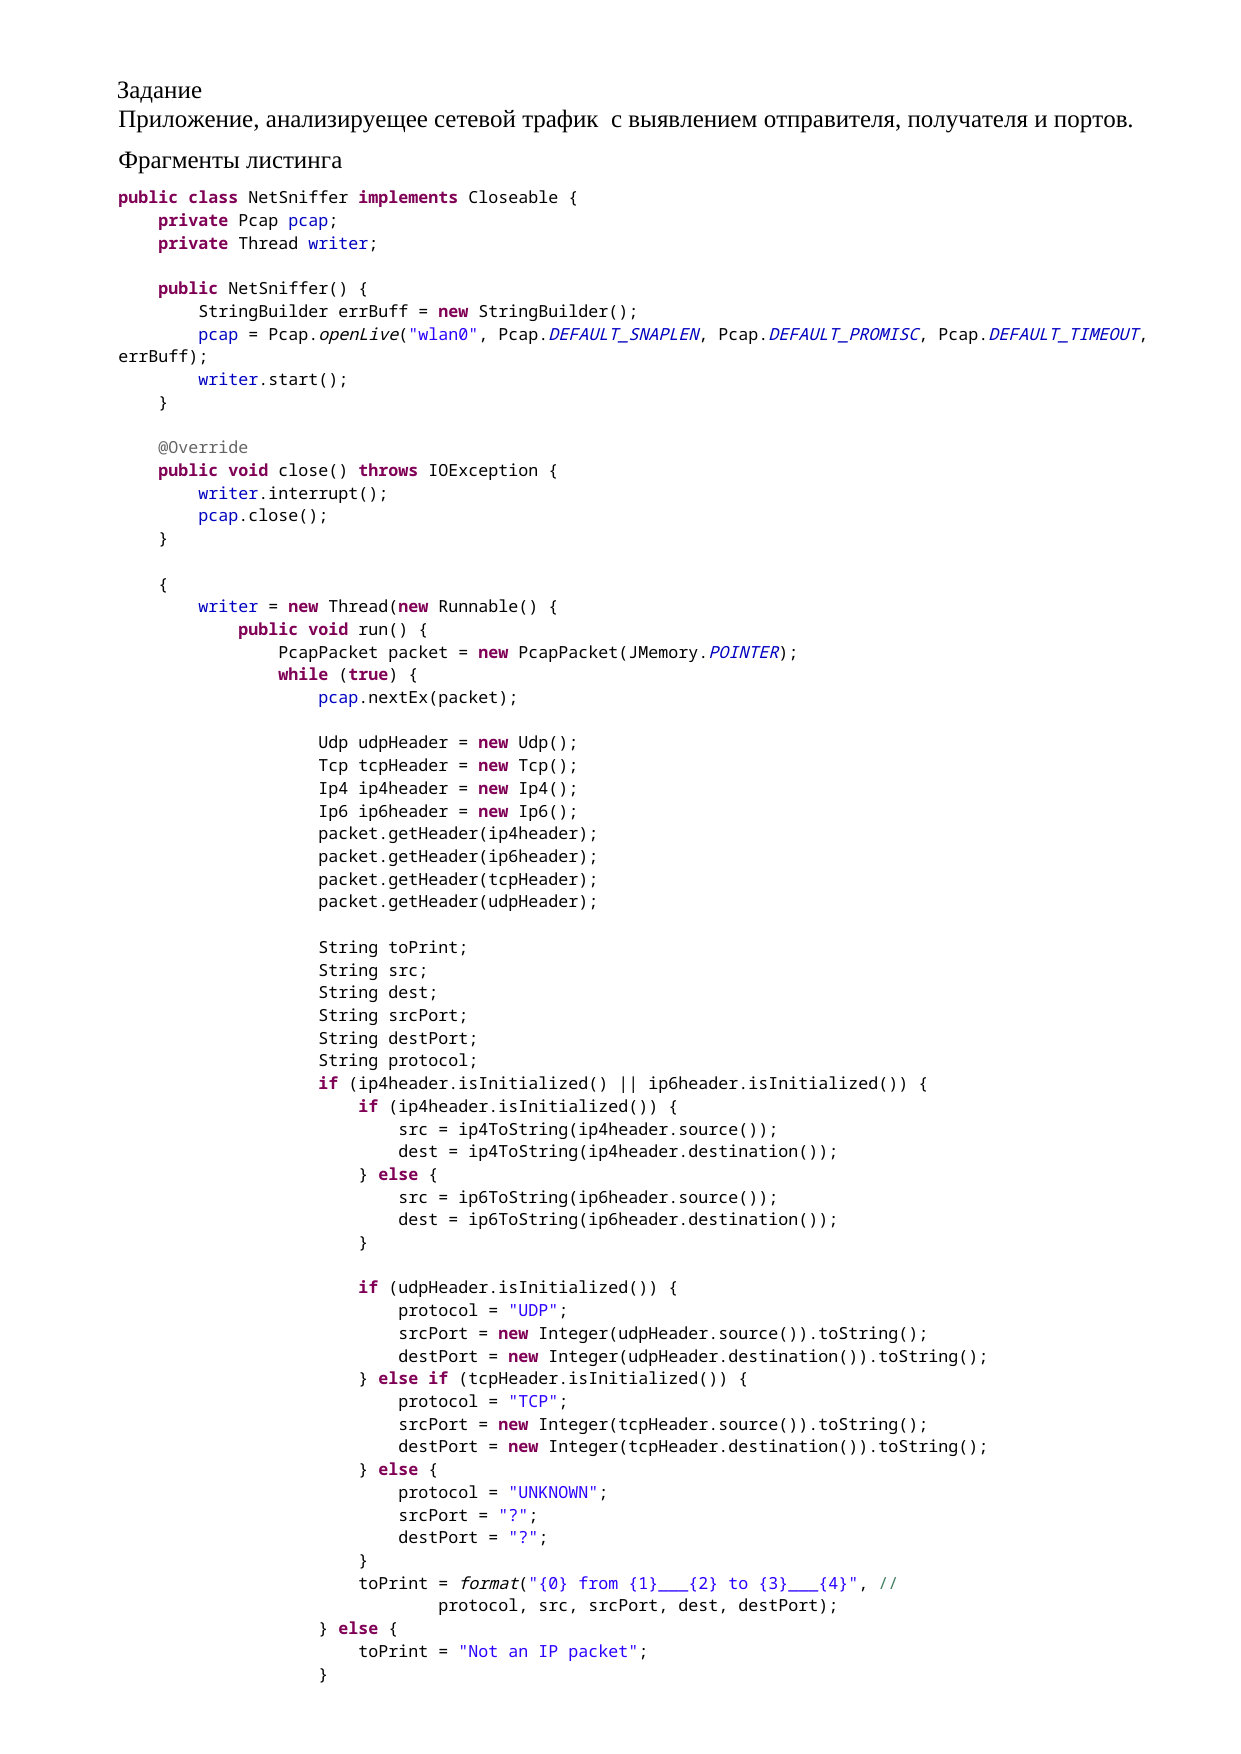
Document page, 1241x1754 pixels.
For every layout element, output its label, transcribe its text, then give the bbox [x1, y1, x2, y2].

text Udp udpHeader = new Udp(); [118, 731, 1162, 754]
text } else { [118, 1163, 1162, 1185]
text } [118, 1549, 1162, 1571]
text public NetSniffer() { [118, 277, 1162, 300]
text src = ip4ToString(ip4header.source()); [118, 1117, 1162, 1140]
text } else { [118, 1617, 1162, 1639]
text writer = new Thread(new Runnable() { [118, 595, 1162, 618]
text destPort = new Integer(udpHeader.destination()).toString(); [118, 1344, 1162, 1367]
text pcap = Pcap.openLive("wlan0", Pcap.DEFAULT_SNAPLEN, Pcap.DEFAULT_PROMISC, Pcap.DEFAULT_TIMEOUT, errBuff); [118, 322, 1162, 368]
text protocol = "UDP"; [118, 1299, 1162, 1322]
text srcPort = new Integer(tcpHeader.source()).toString(); [118, 1412, 1162, 1435]
text { [118, 572, 1162, 595]
text @Override [118, 436, 1162, 459]
text Задание [117, 75, 1162, 104]
text srcPort = "?"; [118, 1503, 1162, 1526]
text writer.interrupt(); [118, 481, 1162, 504]
text String dest; [118, 981, 1162, 1004]
text dest = ip4ToString(ip4header.destination()); [118, 1140, 1162, 1163]
text } else { [118, 1458, 1162, 1481]
text Приложение, анализируещее сетевой трафик с выявлением отправителя, получателя и портов. [118, 104, 1162, 132]
text protocol = "UNKNOWN"; [118, 1481, 1162, 1503]
text while (true) { [118, 663, 1162, 686]
text src = ip6ToString(ip6header.source()); [118, 1185, 1162, 1208]
text pcap.nextEx(packet); [118, 686, 1162, 708]
text } else if (tcpHeader.isInitialized()) { [118, 1367, 1162, 1390]
text protocol = "TCP"; [118, 1390, 1162, 1412]
text String src; [118, 958, 1162, 981]
text Ip6 ip6header = new Ip6(); [118, 799, 1162, 822]
text } [118, 1662, 1162, 1685]
text destPort = "?"; [118, 1526, 1162, 1549]
text Фрагменты листинга [118, 145, 1162, 174]
text private Thread writer; [118, 232, 1162, 254]
text toPrint = format("{0} from {1}___{2} to {3}___{4}", // [118, 1571, 1162, 1594]
text public class NetSniffer implements Closeable { [118, 186, 1162, 209]
text toPrint = "Not an IP packet"; [118, 1639, 1162, 1662]
text Tcp tcpHeader = new Tcp(); [118, 754, 1162, 777]
text Ip4 ip4header = new Ip4(); [118, 777, 1162, 799]
text PcapPacket packet = new PcapPacket(JMemory.POINTER); [118, 640, 1162, 663]
text public void close() throws IOException { [118, 459, 1162, 481]
text String protocol; [118, 1049, 1162, 1072]
text packet.getHeader(ip4header); [118, 822, 1162, 845]
text String srcPort; [118, 1004, 1162, 1026]
text } [118, 1231, 1162, 1253]
text private Pcap pcap; [118, 209, 1162, 232]
text } [118, 391, 1162, 413]
text StringBuilder errBuff = new StringBuilder(); [118, 300, 1162, 322]
text String toPrint; [118, 936, 1162, 958]
text } [118, 527, 1162, 549]
text pcap.close(); [118, 504, 1162, 527]
text packet.getHeader(ip6header); [118, 845, 1162, 867]
text if (ip4header.isInitialized() || ip6header.isInitialized()) { [118, 1072, 1162, 1094]
text protocol, src, srcPort, dest, destPort); [118, 1594, 1162, 1617]
text if (udpHeader.isInitialized()) { [118, 1276, 1162, 1299]
text dest = ip6ToString(ip6header.destination()); [118, 1208, 1162, 1231]
text String destPort; [118, 1026, 1162, 1049]
text public void run() { [118, 618, 1162, 640]
text packet.getHeader(tcpHeader); [118, 867, 1162, 890]
text destPort = new Integer(tcpHeader.destination()).toString(); [118, 1435, 1162, 1458]
text writer.start(); [118, 368, 1162, 391]
text if (ip4header.isInitialized()) { [118, 1094, 1162, 1117]
text srcPort = new Integer(udpHeader.source()).toString(); [118, 1322, 1162, 1344]
text packet.getHeader(udpHeader); [118, 890, 1162, 913]
